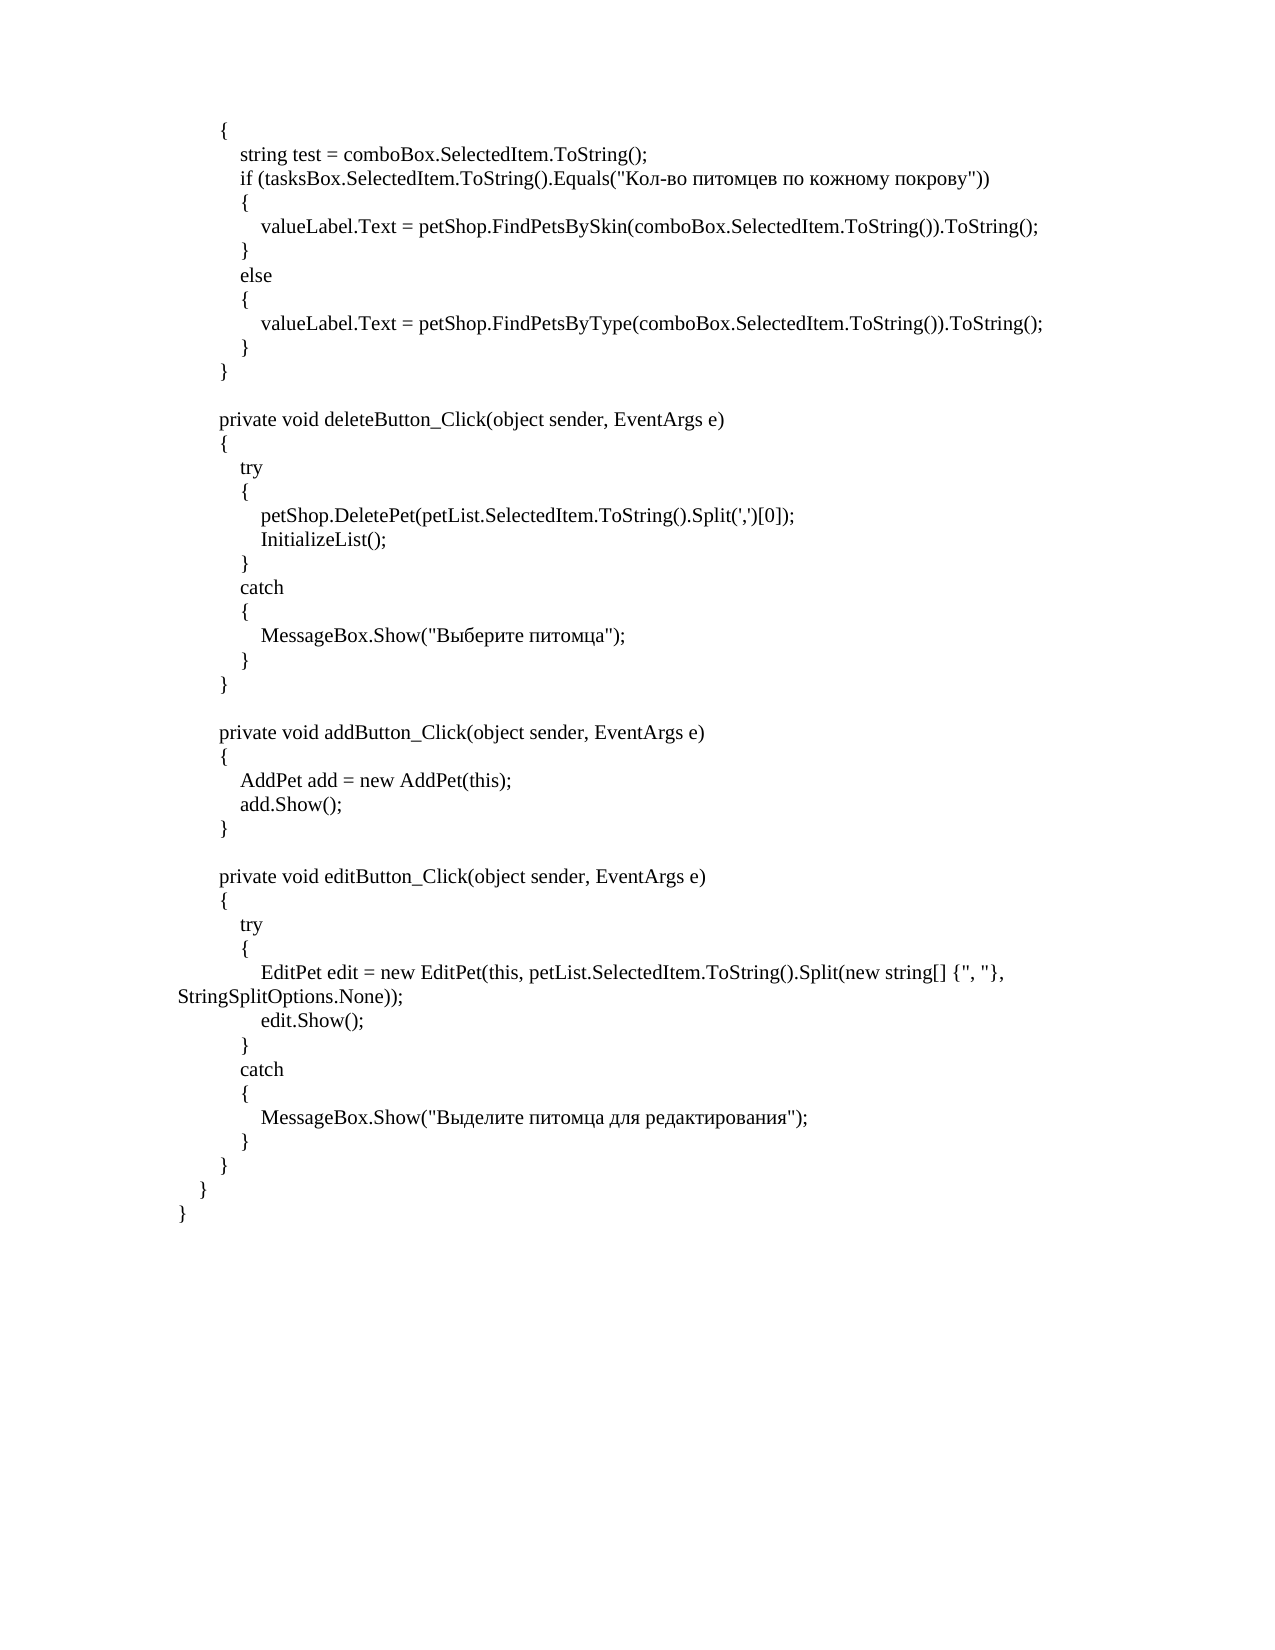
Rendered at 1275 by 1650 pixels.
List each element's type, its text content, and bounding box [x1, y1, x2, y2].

text { [177, 479, 1216, 503]
text valueLabel.Text = petShop.FindPetsByType(comboBox.SelectedItem.ToString()).ToString(); [177, 311, 1216, 335]
text { [177, 936, 1216, 960]
text private void deleteButton_Click(object sender, EventArgs e) [177, 407, 1216, 431]
text catch [177, 1057, 1216, 1081]
text } [177, 647, 1216, 672]
text EditPet edit = new EditPet(this, petList.SelectedItem.ToString().Split(new string[] {", "}, StringSplitOptions.None)); [177, 960, 1216, 1008]
text private void addButton_Click(object sender, EventArgs e) [177, 720, 1216, 744]
text try [177, 912, 1216, 936]
text } [177, 672, 1216, 696]
text } [177, 551, 1216, 575]
text edit.Show(); [177, 1008, 1216, 1032]
text private void editButton_Click(object sender, EventArgs e) [177, 864, 1216, 888]
text petShop.DeletePet(petList.SelectedItem.ToString().Split(',')[0]); [177, 503, 1216, 527]
text { [177, 190, 1216, 214]
text } [177, 1032, 1216, 1057]
text AddPet add = new AddPet(this); [177, 768, 1216, 792]
text { [177, 1081, 1216, 1105]
text catch [177, 575, 1216, 599]
text { [177, 287, 1216, 311]
text MessageBox.Show("Выберите питомца"); [177, 623, 1216, 647]
text } [177, 238, 1216, 262]
text { [177, 431, 1216, 455]
text else [177, 262, 1216, 287]
text try [177, 455, 1216, 479]
text if (tasksBox.SelectedItem.ToString().Equals("Кол-во питомцев по кожному покрову")) [177, 166, 1216, 190]
text valueLabel.Text = petShop.FindPetsBySkin(comboBox.SelectedItem.ToString()).ToString(); [177, 214, 1216, 238]
text MessageBox.Show("Выделите питомца для редактирования"); [177, 1105, 1216, 1129]
text add.Show(); [177, 792, 1216, 816]
text } [177, 1153, 1216, 1177]
text } [177, 816, 1216, 840]
text } [177, 335, 1216, 359]
text string test = comboBox.SelectedItem.ToString(); [177, 142, 1216, 166]
text { [177, 599, 1216, 623]
text { [177, 118, 1216, 142]
text } [177, 1201, 1216, 1225]
text { [177, 888, 1216, 912]
text InitializeList(); [177, 527, 1216, 551]
text } [177, 359, 1216, 383]
text } [177, 1129, 1216, 1153]
text { [177, 744, 1216, 768]
text } [177, 1177, 1216, 1201]
